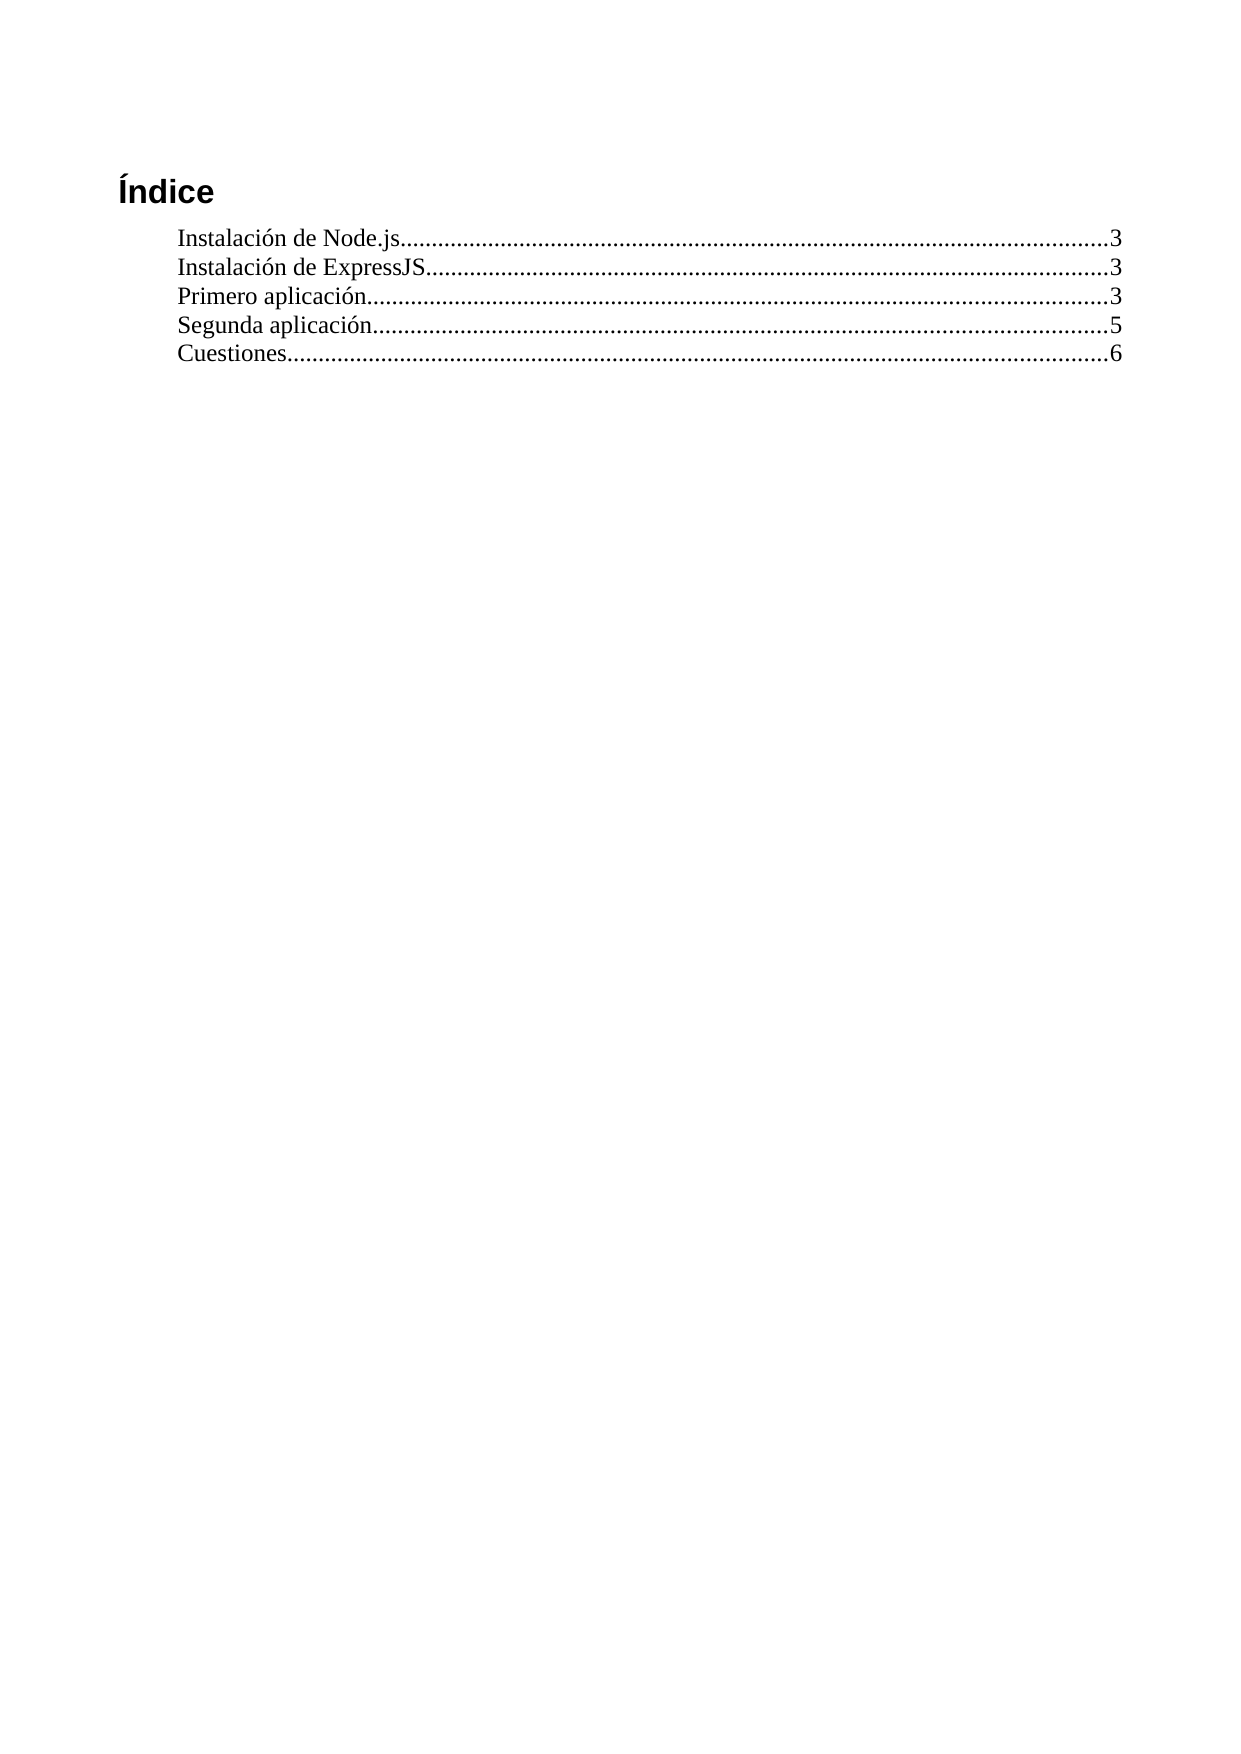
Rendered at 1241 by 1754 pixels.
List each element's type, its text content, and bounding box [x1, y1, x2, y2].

text Instalación de Node.js 3 [177, 223, 1122, 252]
subtitle Índice [118, 173, 1122, 211]
text Cuestiones 6 [177, 338, 1122, 367]
text Primero aplicación 3 [177, 281, 1122, 310]
text Instalación de ExpressJS 3 [177, 252, 1122, 281]
text Segunda aplicación 5 [177, 310, 1122, 338]
